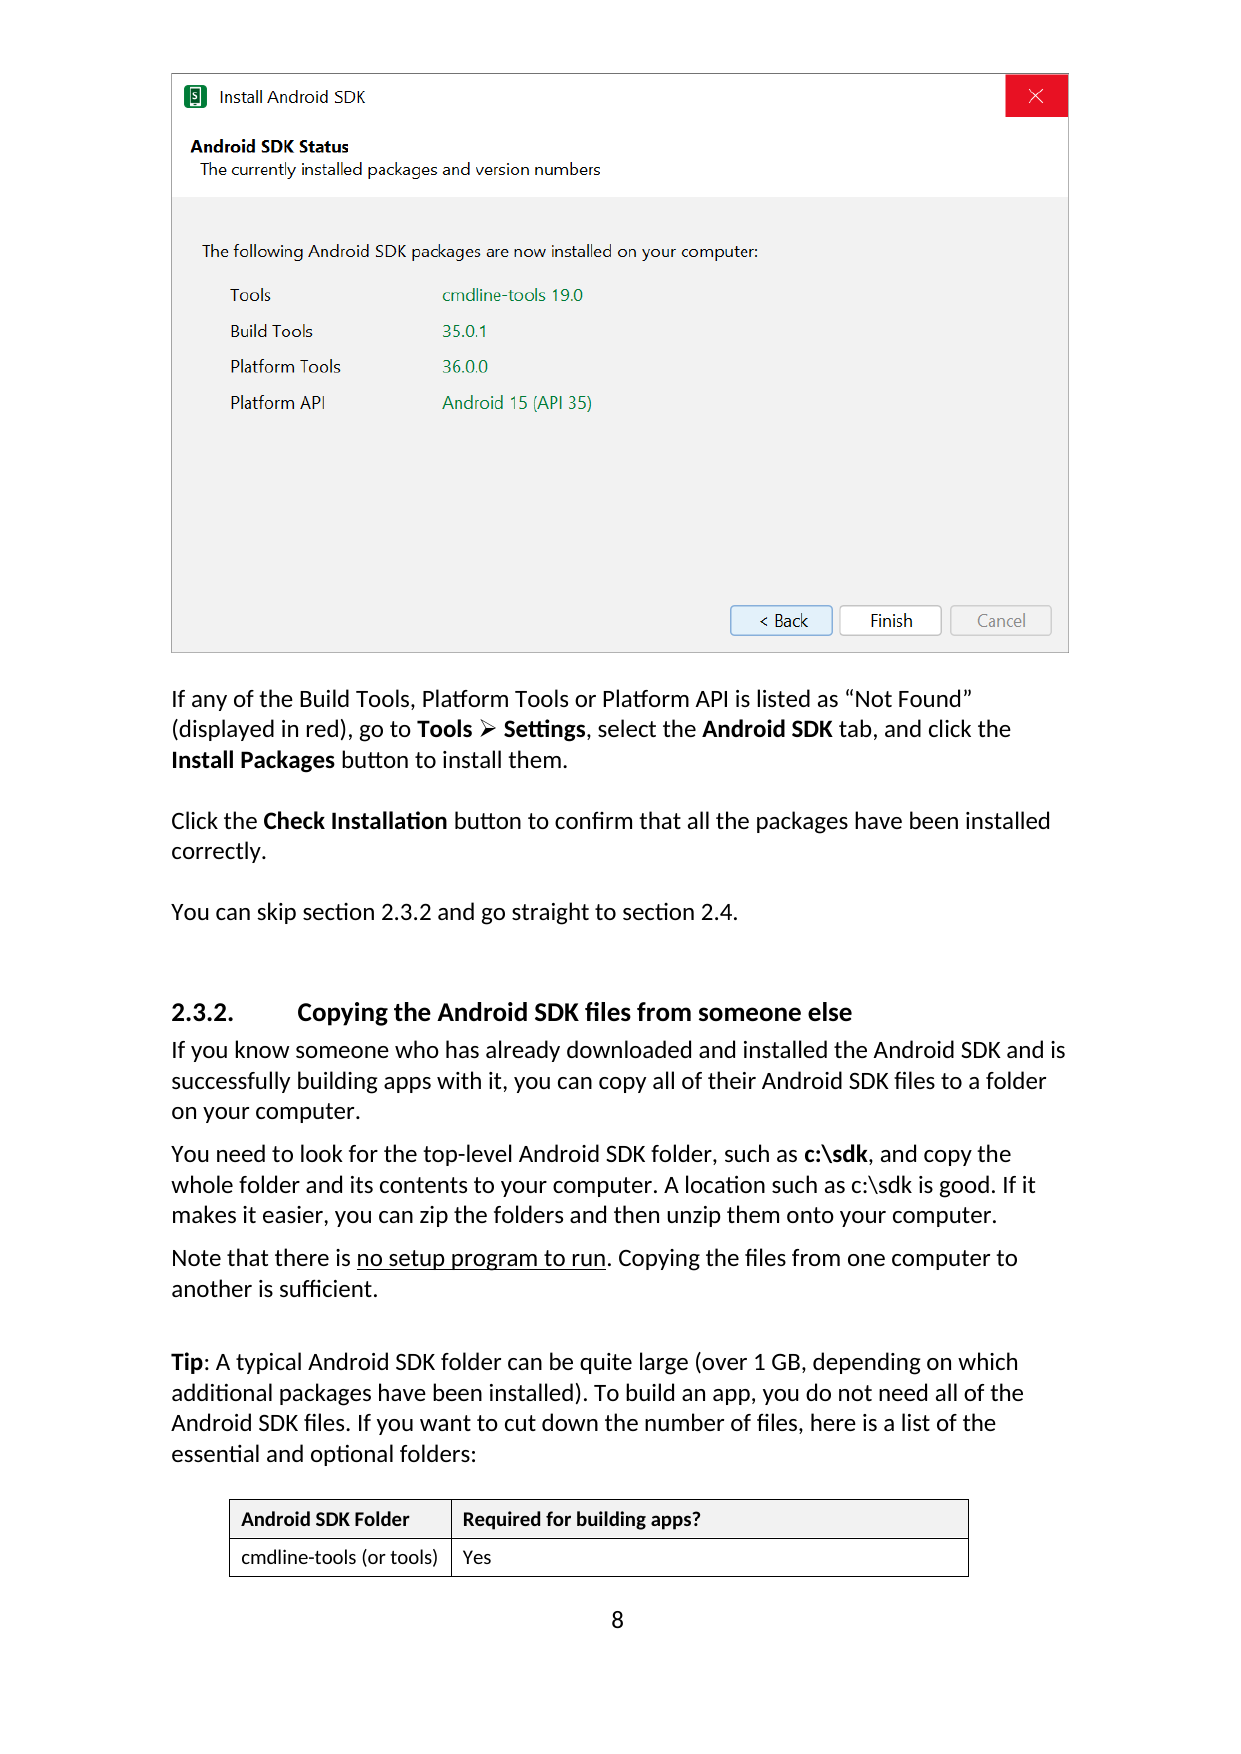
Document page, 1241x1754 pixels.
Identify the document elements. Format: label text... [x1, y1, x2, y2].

text If you know someone who has already downloaded and installed the Android SDK and is successfully building apps with it, you can copy all of their Android SDK files to a folder on your computer. [171, 1034, 1069, 1126]
text You need to look for the top-level Android SDK folder, such as c:\sdk, and copy the whole folder and its contents to your computer. A location such as c:\sdk is good. If it makes it easier, you can zip the folders and then unzip them onto your computer. [171, 1138, 1069, 1230]
text Note that there is no setup program to run. Copying the files from one computer to another is sufficient. [171, 1242, 1069, 1303]
table_cell cmdline-tools (or tools) [230, 1539, 451, 1576]
table_header Required for building apps? [452, 1500, 968, 1537]
text If any of the Build Tools, Platform Tools or Platform API is listed as “Not Found” (displayed in red), go to Tools  Settings, select the Android SDK tab, and click the Install Packages button to install them. [171, 653, 1069, 774]
text Tip: A typical Android SDK folder can be quite large (over 1 GB, depending on which additional packages have been installed). To build an app, you do not need all of the Android SDK files. If you want to cut down the number of files, here is a list of the essential and optional folders: [171, 1347, 1069, 1469]
table_header Android SDK Folder [230, 1500, 451, 1537]
picture [171, 73, 1069, 653]
table_cell Yes [452, 1539, 968, 1576]
text You can skip section 2.3.2 and go straight to section 2.4. [171, 897, 1069, 927]
text Click the Check Installation button to confirm that all the packages have been installed correctly. [171, 805, 1069, 866]
subtitle Copying the Android SDK files from someone else [171, 995, 1069, 1028]
